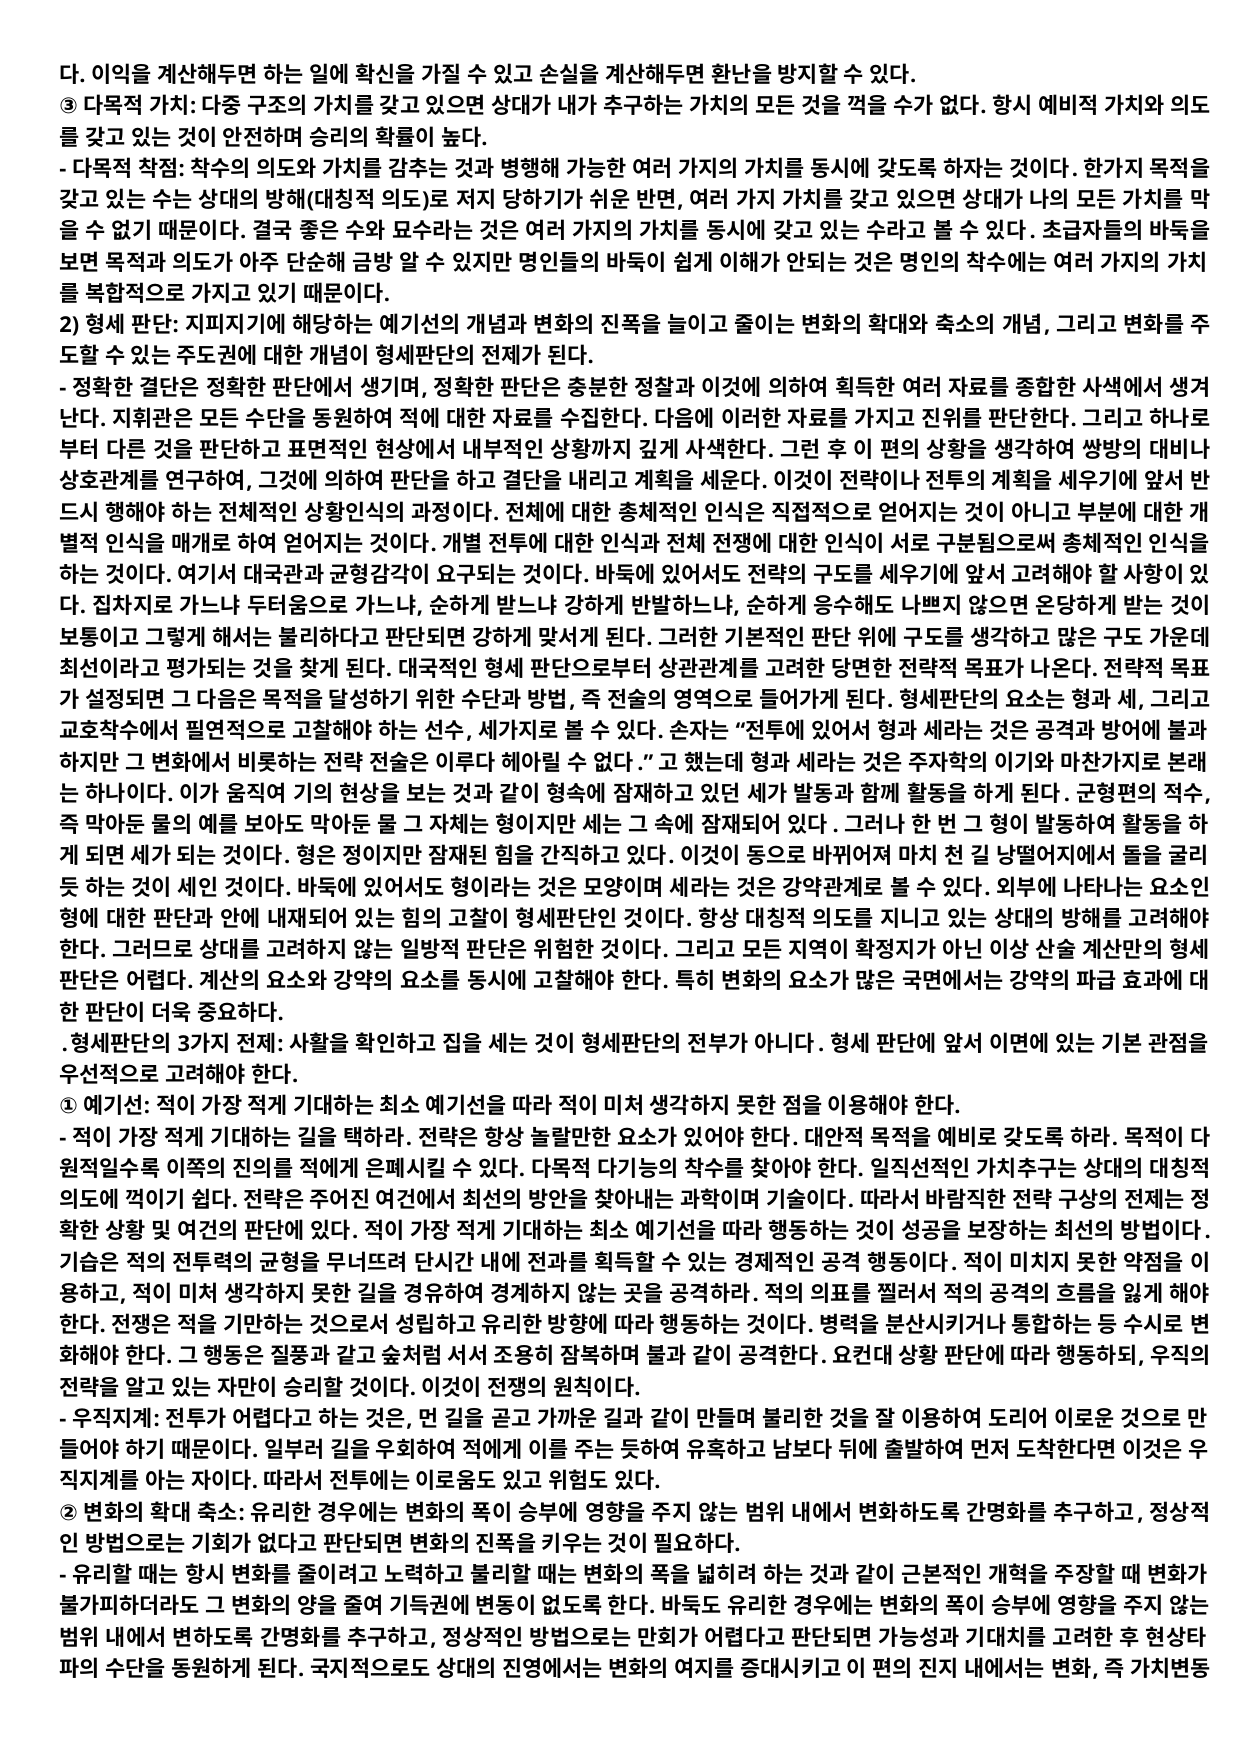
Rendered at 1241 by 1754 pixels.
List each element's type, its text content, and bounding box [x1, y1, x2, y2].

text - 유리할 때는 항시 변화를 줄이려고 노력하고 불리할 때는 변화의 폭을 넓히려 하는 것과 같이 근본적인 개혁을 주장할 때 변화가 불가피하더라도 그 변화의 양을 줄여 기득권에 변동이 없도록 한다. 바둑도 유리한 경우에는 변화의 폭이 승부에 영향을 주지 않는 범위 내에서 변하도록 간명화를 추구하고, 정상적인 방법으로는 만회가 어렵다고 판단되면 가능성과 기대치를 고려한 후 현상타파의 수단을 동원하게 된다. 국지적으로도 상대의 진영에서는 변화의 여지를 증대시키고 이 편의 진지 내에서는 변화, 즉 가치변동 [59, 1559, 1211, 1683]
text 2) 형세 판단: 지피지기에 해당하는 예기선의 개념과 변화의 진폭을 늘이고 줄이는 변화의 확대와 축소의 개념, 그리고 변화를 주도할 수 있는 주도권에 대한 개념이 형세판단의 전제가 된다. [59, 309, 1211, 370]
text - 다목적 착점: 착수의 의도와 가치를 감추는 것과 병행해 가능한 여러 가지의 가치를 동시에 갖도록 하자는 것이다. 한가지 목적을 갖고 있는 수는 상대의 방해(대칭적 의도)로 저지 당하기가 쉬운 반면, 여러 가지 가치를 갖고 있으면 상대가 나의 모든 가치를 막을 수 없기 때문이다. 결국 좋은 수와 묘수라는 것은 여러 가지의 가치를 동시에 갖고 있는 수라고 볼 수 있다. 초급자들의 바둑을 보면 목적과 의도가 아주 단순해 금방 알 수 있지만 명인들의 바둑이 쉽게 이해가 안되는 것은 명인의 착수에는 여러 가지의 가치를 복합적으로 가지고 있기 때문이다. [59, 153, 1211, 308]
text ② 변화의 확대 축소: 유리한 경우에는 변화의 폭이 승부에 영향을 주지 않는 범위 내에서 변화하도록 간명화를 추구하고, 정상적인 방법으로는 기회가 없다고 판단되면 변화의 진폭을 키우는 것이 필요하다. [59, 1497, 1211, 1558]
text ① 예기선: 적이 가장 적게 기대하는 최소 예기선을 따라 적이 미처 생각하지 못한 점을 이용해야 한다. [59, 1090, 1211, 1120]
text 다. 이익을 계산해두면 하는 일에 확신을 가질 수 있고 손실을 계산해두면 환난을 방지할 수 있다. [59, 59, 1211, 89]
text ③ 다목적 가치: 다중 구조의 가치를 갖고 있으면 상대가 내가 추구하는 가치의 모든 것을 꺽을 수가 없다. 항시 예비적 가치와 의도를 갖고 있는 것이 안전하며 승리의 확률이 높다. [59, 90, 1211, 151]
text - 적이 가장 적게 기대하는 길을 택하라. 전략은 항상 놀랄만한 요소가 있어야 한다. 대안적 목적을 예비로 갖도록 하라. 목적이 다원적일수록 이쪽의 진의를 적에게 은폐시킬 수 있다. 다목적 다기능의 착수를 찾아야 한다. 일직선적인 가치추구는 상대의 대칭적 의도에 꺽이기 쉽다. 전략은 주어진 여건에서 최선의 방안을 찾아내는 과학이며 기술이다. 따라서 바람직한 전략 구상의 전제는 정확한 상황 및 여건의 판단에 있다. 적이 가장 적게 기대하는 최소 예기선을 따라 행동하는 것이 성공을 보장하는 최선의 방법이다. 기습은 적의 전투력의 균형을 무너뜨려 단시간 내에 전과를 획득할 수 있는 경제적인 공격 행동이다. 적이 미치지 못한 약점을 이용하고, 적이 미처 생각하지 못한 길을 경유하여 경계하지 않는 곳을 공격하라. 적의 의표를 찔러서 적의 공격의 흐름을 잃게 해야 한다. 전쟁은 적을 기만하는 것으로서 성립하고 유리한 방향에 따라 행동하는 것이다. 병력을 분산시키거나 통합하는 등 수시로 변화해야 한다. 그 행동은 질풍과 같고 숲처럼 서서 조용히 잠복하며 불과 같이 공격한다. 요컨대 상황 판단에 따라 행동하되, 우직의 전략을 알고 있는 자만이 승리할 것이다. 이것이 전쟁의 원칙이다. [59, 1122, 1211, 1401]
text ․형세판단의 3가지 전제: 사활을 확인하고 집을 세는 것이 형세판단의 전부가 아니다. 형세 판단에 앞서 이면에 있는 기본 관점을 우선적으로 고려해야 한다. [59, 1028, 1211, 1089]
text - 우직지계: 전투가 어렵다고 하는 것은, 먼 길을 곧고 가까운 길과 같이 만들며 불리한 것을 잘 이용하여 도리어 이로운 것으로 만들어야 하기 때문이다. 일부러 길을 우회하여 적에게 이를 주는 듯하여 유혹하고 남보다 뒤에 출발하여 먼저 도착한다면 이것은 우직지계를 아는 자이다. 따라서 전투에는 이로움도 있고 위험도 있다. [59, 1403, 1211, 1495]
text - 정확한 결단은 정확한 판단에서 생기며, 정확한 판단은 충분한 정찰과 이것에 의하여 획득한 여러 자료를 종합한 사색에서 생겨난다. 지휘관은 모든 수단을 동원하여 적에 대한 자료를 수집한다. 다음에 이러한 자료를 가지고 진위를 판단한다. 그리고 하나로부터 다른 것을 판단하고 표면적인 현상에서 내부적인 상황까지 깊게 사색한다. 그런 후 이 편의 상황을 생각하여 쌍방의 대비나 상호관계를 연구하여, 그것에 의하여 판단을 하고 결단을 내리고 계획을 세운다. 이것이 전략이나 전투의 계획을 세우기에 앞서 반드시 행해야 하는 전체적인 상황인식의 과정이다. 전체에 대한 총체적인 인식은 직접적으로 얻어지는 것이 아니고 부분에 대한 개별적 인식을 매개로 하여 얻어지는 것이다. 개별 전투에 대한 인식과 전체 전쟁에 대한 인식이 서로 구분됨으로써 총체적인 인식을 하는 것이다. 여기서 대국관과 균형감각이 요구되는 것이다. 바둑에 있어서도 전략의 구도를 세우기에 앞서 고려해야 할 사항이 있다. 집차지로 가느냐 두터움으로 가느냐, 순하게 받느냐 강하게 반발하느냐, 순하게 응수해도 나쁘지 않으면 온당하게 받는 것이 보통이고 그렇게 해서는 불리하다고 판단되면 강하게 맞서게 된다. 그러한 기본적인 판단 위에 구도를 생각하고 많은 구도 가운데 최선이라고 평가되는 것을 찾게 된다. 대국적인 형세 판단으로부터 상관관계를 고려한 당면한 전략적 목표가 나온다. 전략적 목표가 설정되면 그 다음은 목적을 달성하기 위한 수단과 방법, 즉 전술의 영역으로 들어가게 된다. 형세판단의 요소는 형과 세, 그리고 교호착수에서 필연적으로 고찰해야 하는 선수, 세가지로 볼 수 있다. 손자는 “전투에 있어서 형과 세라는 것은 공격과 방어에 불과하지만 그 변화에서 비롯하는 전략 전술은 이루다 헤아릴 수 없다.” 고 했는데 형과 세라는 것은 주자학의 이기와 마찬가지로 본래는 하나이다. 이가 움직여 기의 현상을 보는 것과 같이 형속에 잠재하고 있던 세가 발동과 함께 활동을 하게 된다. 군형편의 적수, 즉 막아둔 물의 예를 보아도 막아둔 물 그 자체는 형이지만 세는 그 속에 잠재되어 있다. 그러나 한 번 그 형이 발동하여 활동을 하게 되면 세가 되는 것이다. 형은 정이지만 잠재된 힘을 간직하고 있다. 이것이 동으로 바뀌어져 마치 천 길 낭떨어지에서 돌을 굴리듯 하는 것이 세인 것이다. 바둑에 있어서도 형이라는 것은 모양이며 세라는 것은 강약관계로 볼 수 있다. 외부에 나타나는 요소인 형에 대한 판단과 안에 내재되어 있는 힘의 고찰이 형세판단인 것이다. 항상 대칭적 의도를 지니고 있는 상대의 방해를 고려해야 한다. 그러므로 상대를 고려하지 않는 일방적 판단은 위험한 것이다. 그리고 모든 지역이 확정지가 아닌 이상 산술 계산만의 형세판단은 어렵다. 계산의 요소와 강약의 요소를 동시에 고찰해야 한다. 특히 변화의 요소가 많은 국면에서는 강약의 파급 효과에 대한 판단이 더욱 중요하다. [59, 372, 1211, 1026]
